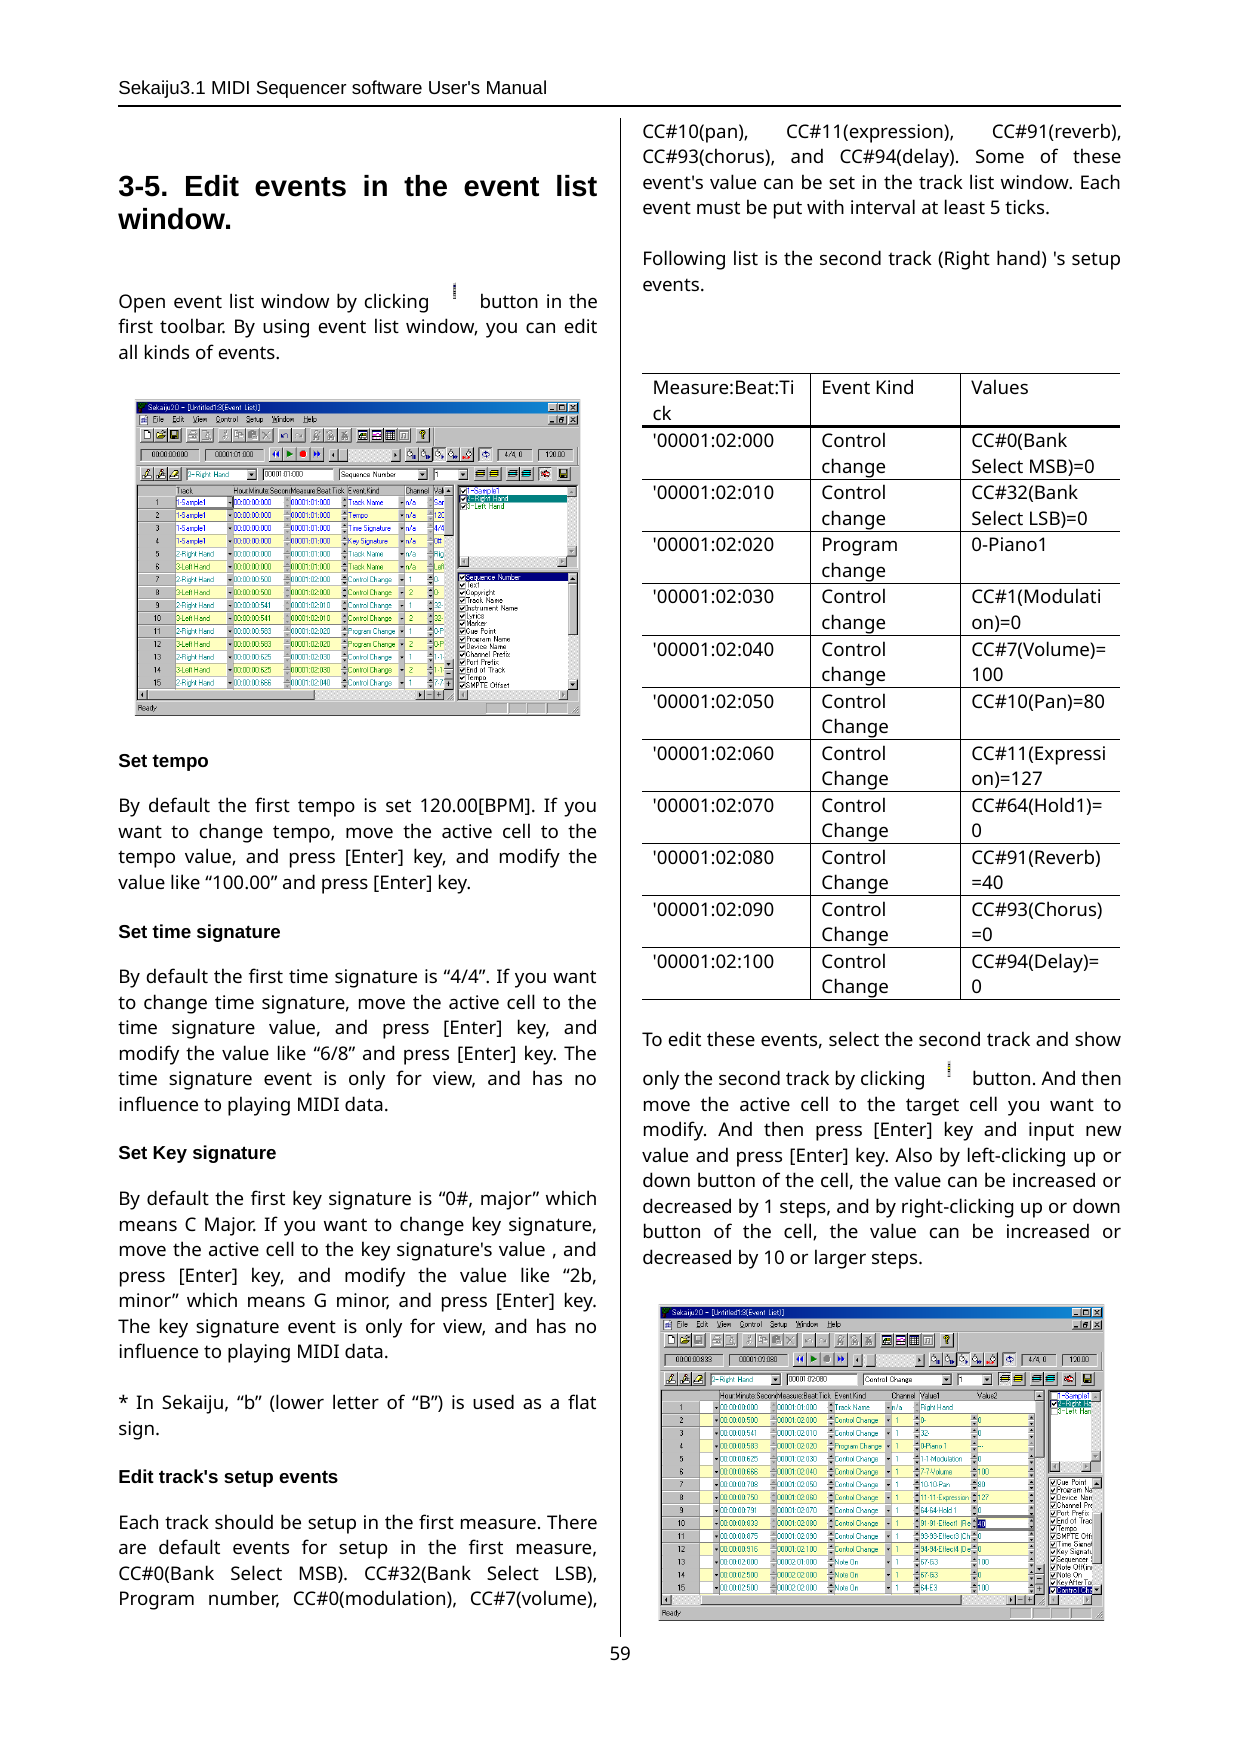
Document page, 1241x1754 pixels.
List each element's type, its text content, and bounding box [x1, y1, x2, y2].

text To edit these events, select the second track and show only the second track by clicking button. And then move the active cell to the target cell you want to modify. And then press [Enter] key and input new value and press [Enter] key. Also by left-clicking up or down button of the cell, the value can be increased or decreased by 1 steps, and by right-clicking up or down button of the cell, the value can be increased or decreased by 10 or larger steps. [642, 1026, 1122, 1270]
table_cell 0-Piano1 [961, 532, 1120, 583]
table_cell Control Change [811, 896, 960, 947]
table_cell Control Change [811, 948, 960, 999]
table_cell '00001:02:060 [642, 740, 810, 791]
table_cell Control change [811, 480, 960, 531]
table_cell '00001:02:000 [642, 428, 810, 478]
table_cell CC#7(Volume)=100 [961, 636, 1120, 687]
text * In Sekaiju, “b” (lower letter of “B”) is used as a flat sign. [118, 1389, 598, 1441]
text Set Key signature [118, 1142, 598, 1164]
table_cell '00001:02:010 [642, 480, 810, 531]
picture [134, 399, 581, 716]
text Each track should be setup in the first measure. There are default events for setup in the first measure, CC#0(Bank Select MSB). CC#32(Bank Select LSB), Program number, CC#0(modulation), CC#7(volume), [118, 1509, 598, 1611]
subtitle 3-5. Edit events in the event list window. [118, 169, 598, 236]
table_cell Control Change [811, 844, 960, 895]
table_cell '00001:02:070 [642, 792, 810, 843]
text Set time signature [118, 920, 598, 942]
picture [658, 1304, 1105, 1621]
table_header Event Kind [811, 374, 960, 425]
table_cell Control change [811, 584, 960, 635]
table_cell '00001:02:040 [642, 636, 810, 687]
table_cell CC#93(Chorus)=0 [961, 896, 1120, 947]
table_cell '00001:02:020 [642, 532, 810, 583]
table_cell Control change [811, 636, 960, 687]
text Following list is the second track (Right hand) 's setup events. [642, 246, 1122, 297]
table_cell '00001:02:080 [642, 844, 810, 895]
table_cell '00001:02:100 [642, 948, 810, 999]
table_header Values [961, 374, 1120, 425]
table_cell Control Change [811, 740, 960, 791]
text Set tempo [118, 750, 598, 771]
text By default the first time signature is “4/4”. If you want to change time signature, move the active cell to the time signature value, and press [Enter] key, and modify the value like “6/8” and press [Enter] key. The time signature event is only for view, and has no influence to playing MIDI data. [118, 963, 598, 1117]
text By default the first tempo is set 120.00[BPM]. If you want to change tempo, move the active cell to the tempo value, and press [Enter] key, and modify the value like “100.00” and press [Enter] key. [118, 793, 598, 895]
text CC#10(pan), CC#11(expression), CC#91(reverb), CC#93(chorus), and CC#94(delay). Some of these event's value can be set in the track list window. Each event must be put with interval at least 5 ticks. [642, 118, 1122, 220]
table_cell '00001:02:090 [642, 896, 810, 947]
table_cell CC#11(Expression)=127 [961, 740, 1120, 791]
table_cell Control Change [811, 792, 960, 843]
table_cell CC#0(Bank Select MSB)=0 [961, 428, 1120, 478]
table_cell CC#64(Hold1)=0 [961, 792, 1120, 843]
table_cell CC#32(Bank Select LSB)=0 [961, 480, 1120, 531]
table_cell Control change [811, 428, 960, 478]
table_cell Program change [811, 532, 960, 583]
text Edit track's setup events [118, 1466, 598, 1488]
table_cell CC#91(Reverb)=40 [961, 844, 1120, 895]
table_cell '00001:02:030 [642, 584, 810, 635]
table_cell Control Change [811, 688, 960, 739]
table_cell CC#94(Delay)=0 [961, 948, 1120, 999]
picture [947, 1060, 951, 1077]
table_cell '00001:02:050 [642, 688, 810, 739]
text By default the first key signature is “0#, major” which means C Major. If you want to change key signature, move the active cell to the key signature's value , and press [Enter] key, and modify the value like “2b, minor” which means G minor, and press [Enter] key. The key signature event is only for view, and has no influence to playing MIDI data. [118, 1185, 598, 1364]
table_cell CC#10(Pan)=80 [961, 688, 1120, 739]
table_cell CC#1(Modulation)=0 [961, 584, 1120, 635]
table_header Measure:Beat:Tick [642, 374, 810, 425]
text Open event list window by clicking button in the first toolbar. By using event list window, you can edit all kinds of events. [118, 274, 598, 364]
